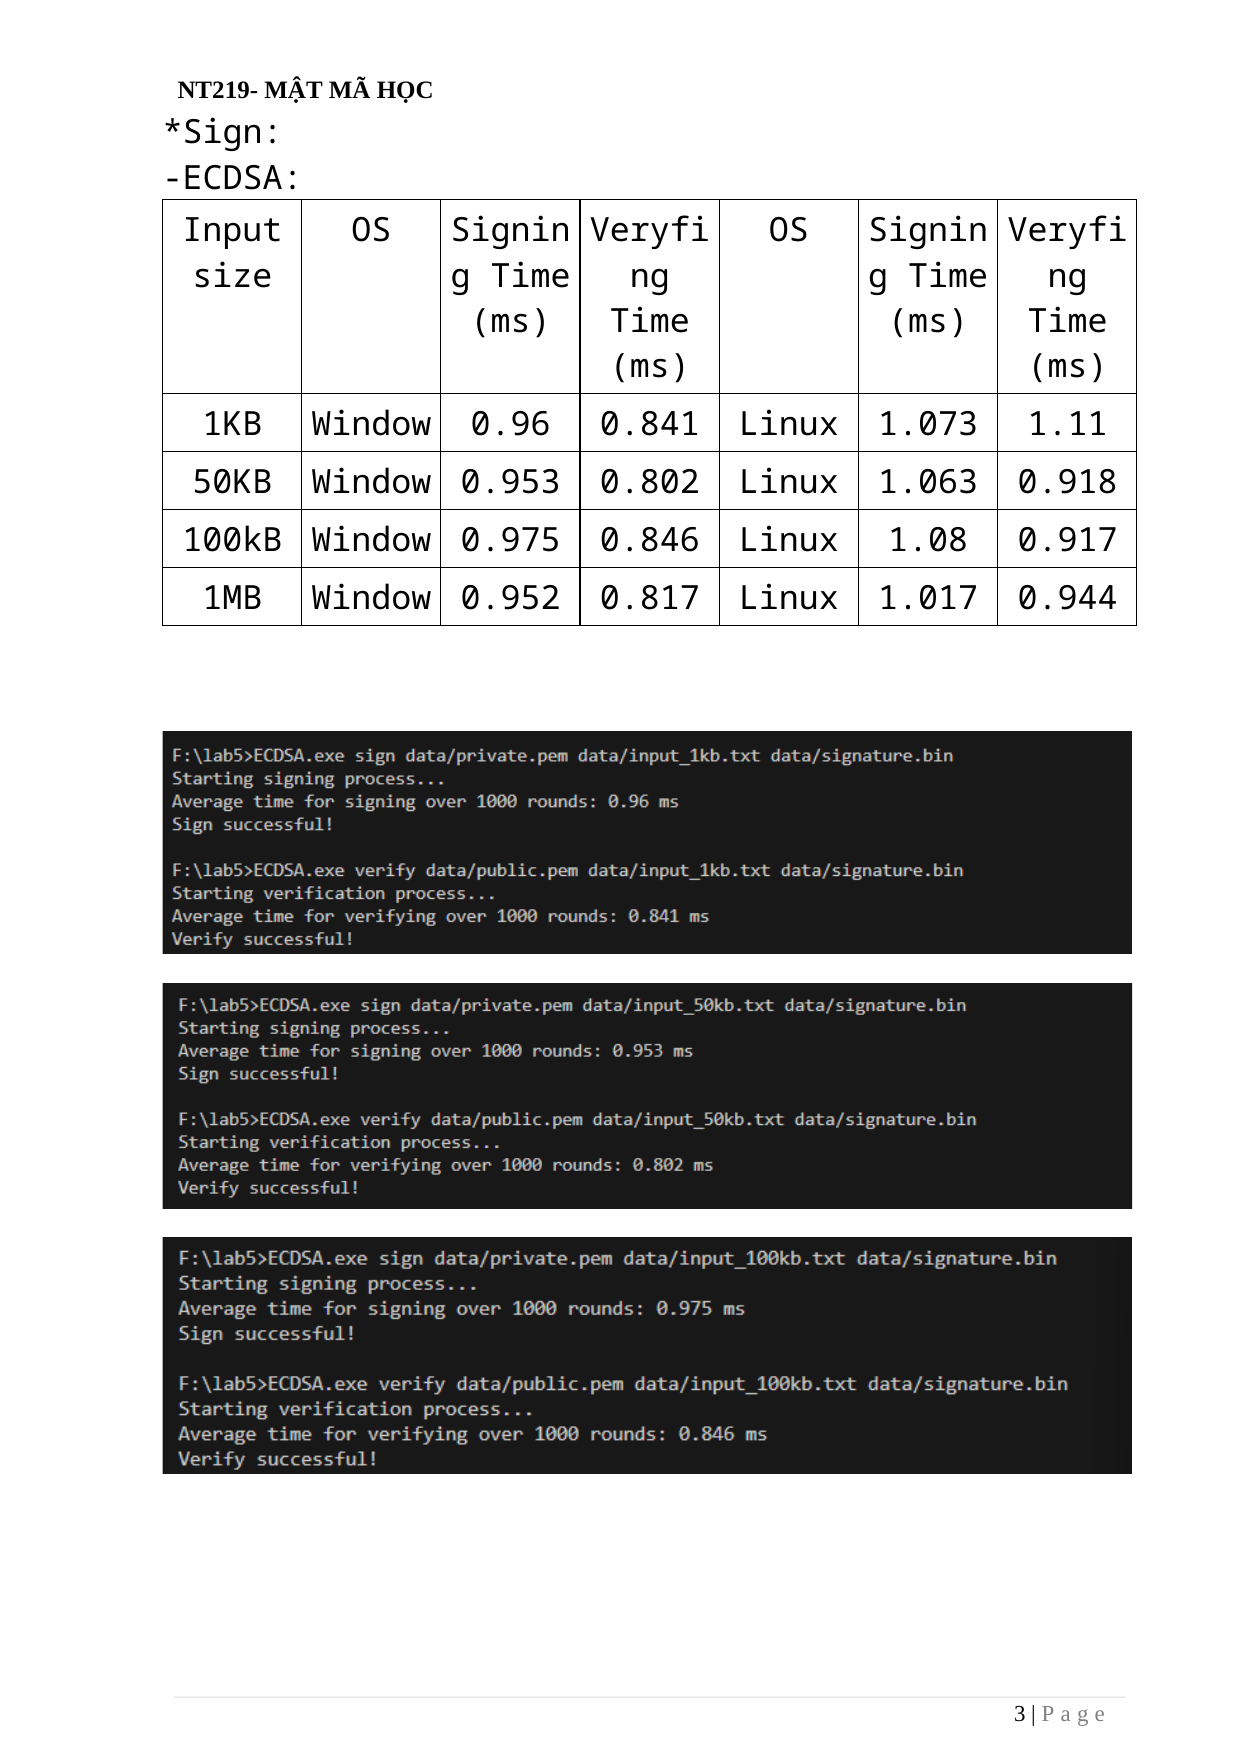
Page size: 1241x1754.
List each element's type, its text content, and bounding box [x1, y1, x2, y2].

picture [162, 983, 1133, 1209]
table_cell 0.944 [998, 568, 1136, 625]
table_header Veryfing Time (ms) [581, 200, 719, 393]
table_cell 1MB [163, 568, 301, 625]
table_cell Window [302, 568, 440, 625]
table_cell Window [302, 510, 440, 567]
table_header Signing Time (ms) [441, 200, 579, 393]
picture [162, 731, 1132, 954]
table_cell 0.846 [581, 510, 719, 567]
table_cell 0.953 [441, 452, 579, 509]
table_header OS [720, 200, 858, 393]
table_cell 1.073 [859, 394, 997, 451]
table_cell Linux [720, 394, 858, 451]
table_cell 1.08 [859, 510, 997, 567]
table_cell 0.952 [441, 568, 579, 625]
table_cell Linux [720, 568, 858, 625]
table_cell 100kB [163, 510, 301, 567]
table_cell 1KB [163, 394, 301, 451]
table_cell Linux [720, 452, 858, 509]
table_cell 0.96 [441, 394, 579, 451]
table_cell Linux [720, 510, 858, 567]
table_header Veryfing Time (ms) [998, 200, 1136, 393]
table_header Input size [163, 200, 301, 393]
picture [162, 1237, 1132, 1474]
table_cell 50KB [163, 452, 301, 509]
table_cell 0.975 [441, 510, 579, 567]
table_cell 0.817 [581, 568, 719, 625]
text *Sign: [162, 108, 1137, 154]
table_cell 1.11 [998, 394, 1136, 451]
table_cell 1.017 [859, 568, 997, 625]
table_header OS [302, 200, 440, 393]
table_cell 1.063 [859, 452, 997, 509]
text -ECDSA: [162, 154, 1137, 199]
table_cell Window [302, 452, 440, 509]
table_cell 0.917 [998, 510, 1136, 567]
table_cell 0.918 [998, 452, 1136, 509]
table_cell Window [302, 394, 440, 451]
table_cell 0.802 [581, 452, 719, 509]
table_header Signing Time (ms) [859, 200, 997, 393]
table_cell 0.841 [581, 394, 719, 451]
